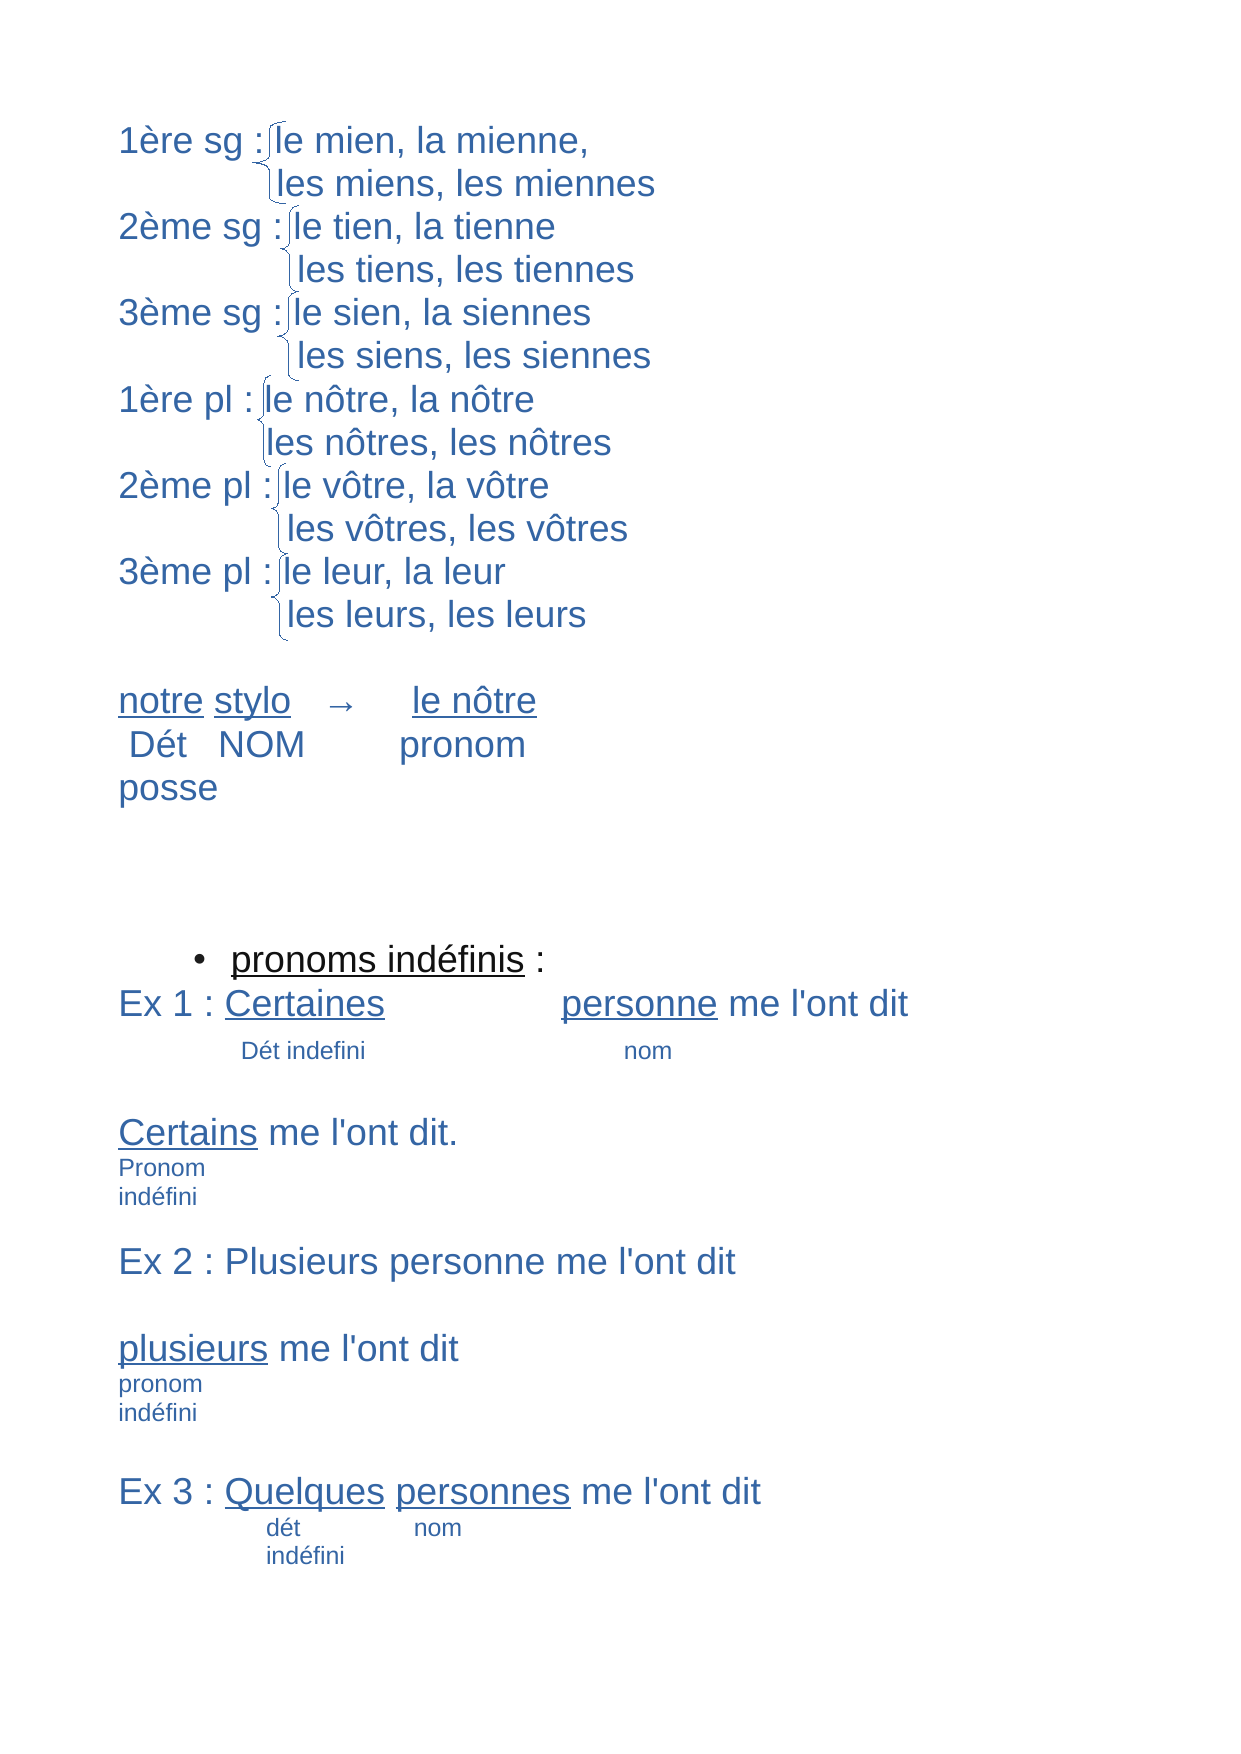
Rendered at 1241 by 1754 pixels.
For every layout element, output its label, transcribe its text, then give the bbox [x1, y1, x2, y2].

text indéfini [118, 1398, 1122, 1426]
text posse [118, 765, 1122, 808]
text 3ème sg : le sien, la siennes [118, 291, 1122, 334]
text 1ère pl : le nôtre, la nôtre [118, 377, 1122, 420]
text dét nom [118, 1513, 1122, 1541]
text Pronom [118, 1153, 1122, 1182]
text Certains me l'ont dit. [118, 1110, 1122, 1153]
text les tiens, les tiennes [118, 247, 1122, 291]
text 3ème pl : le leur, la leur [118, 549, 1122, 592]
text pronom [118, 1369, 1122, 1398]
text Dét indefini nom [118, 1024, 1122, 1067]
list pronoms indéfinis : [193, 937, 1122, 981]
text Dét NOM pronom [118, 722, 1122, 765]
text Ex 3 : Quelques personnes me l'ont dit [118, 1469, 1122, 1513]
text 2ème pl : le vôtre, la vôtre [118, 463, 1122, 506]
text notre stylo → le nôtre [118, 679, 1122, 722]
text les vôtres, les vôtres [118, 506, 1122, 549]
text indéfini [118, 1541, 1122, 1570]
text les nôtres, les nôtres [118, 420, 1122, 463]
text Ex 1 : Certaines personne me l'ont dit [118, 981, 1122, 1024]
text indéfini [118, 1182, 1122, 1211]
text Ex 2 : Plusieurs personne me l'ont dit [118, 1239, 1122, 1283]
text 2ème sg : le tien, la tienne [118, 204, 1122, 247]
text les leurs, les leurs [118, 592, 1122, 636]
text les miens, les miennes [118, 161, 1122, 204]
text 1ère sg : le mien, la mienne, [118, 118, 1122, 161]
text les siens, les siennes [118, 334, 1122, 377]
text plusieurs me l'ont dit [118, 1326, 1122, 1369]
